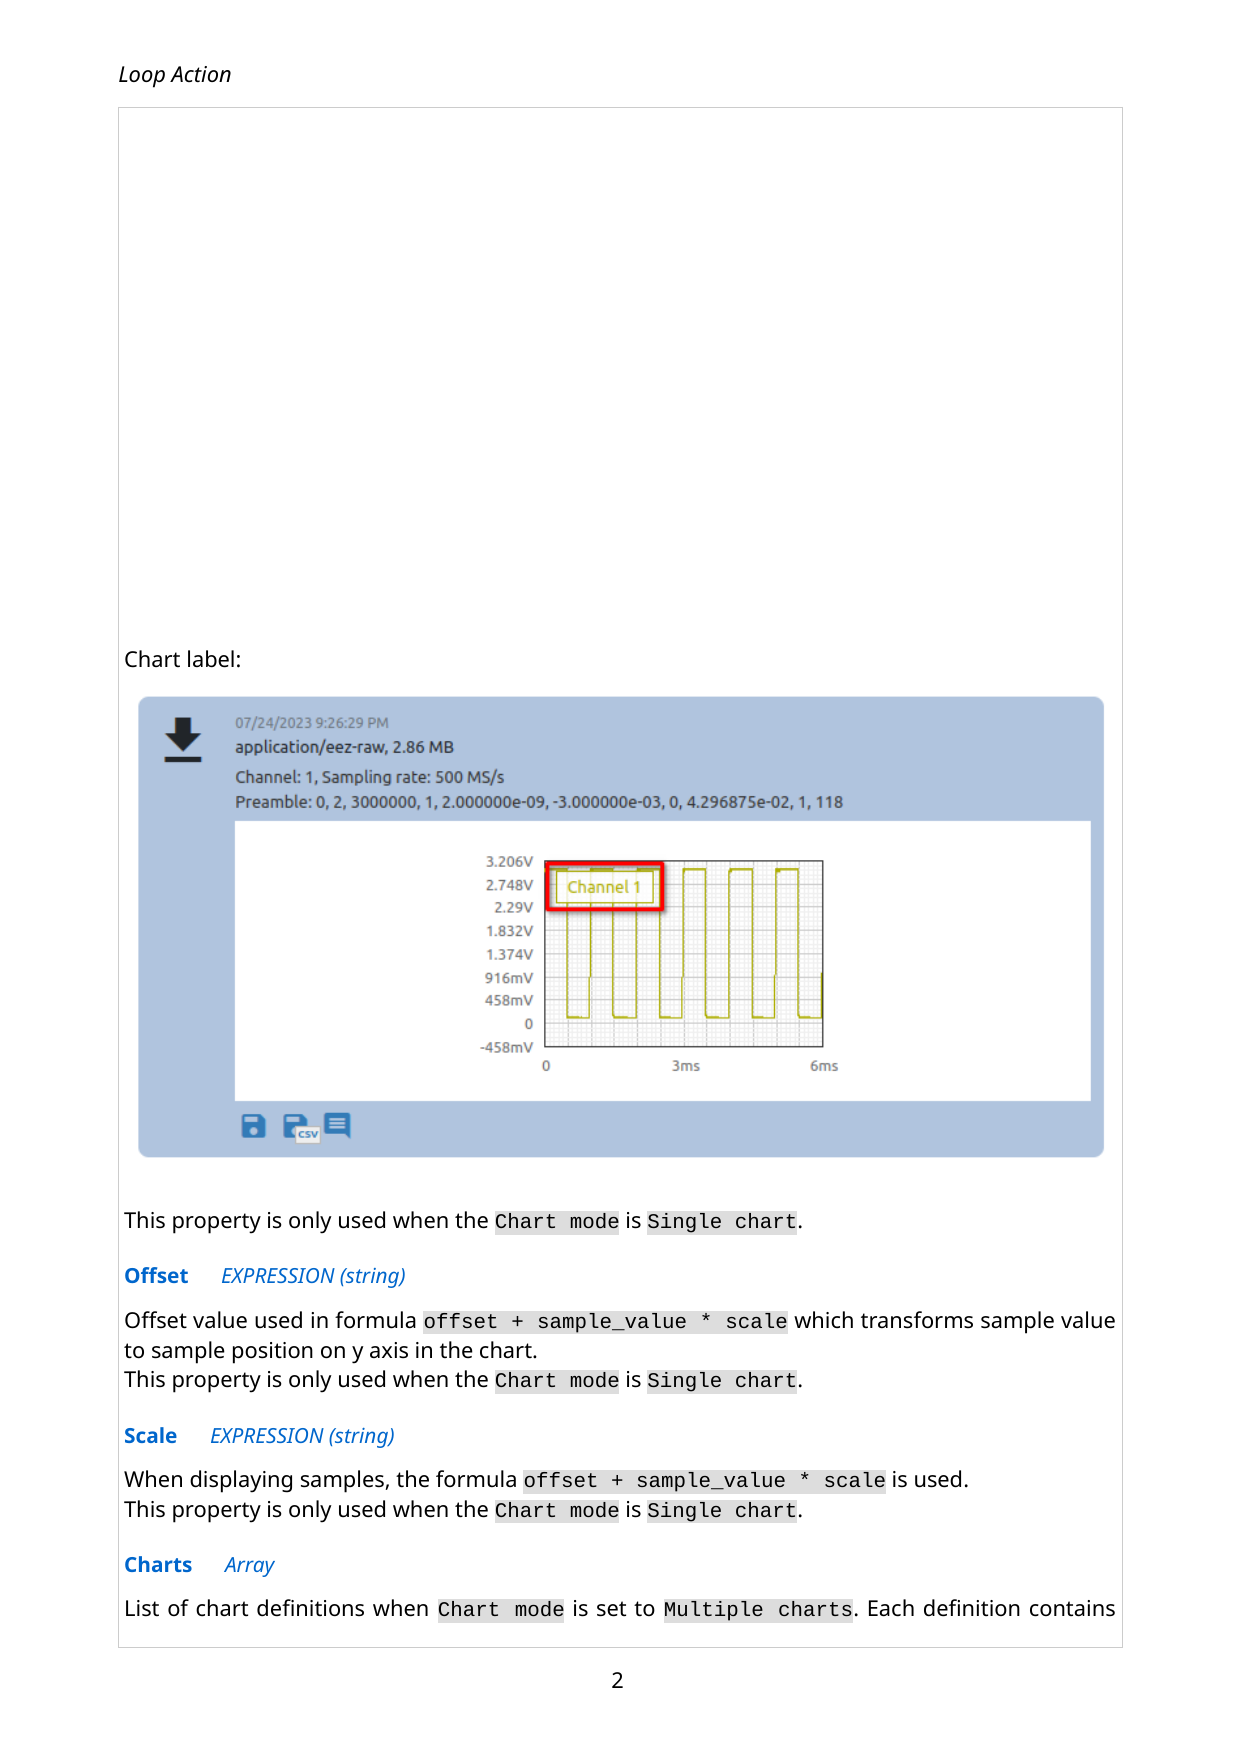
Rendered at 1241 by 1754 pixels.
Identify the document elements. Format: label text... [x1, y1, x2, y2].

table_cell Chart label: This property is only used when the Chart mode is Single chart. Offset EXPRESSION (string) Offset value used in formula offset + sample_value * scale which transforms sample value to sample position on y axis in the chart. This property is only used when the Chart mode is Single chart. Scale EXPRESSION (string) When displaying samples, the formula offset + sample_value * scale is used. This property is only used when the Chart mode is Single chart. Charts Array List of chart definitions when Chart mode is set to Multiple charts. Each definition contains [119, 108, 1122, 1647]
picture [132, 685, 1108, 1164]
